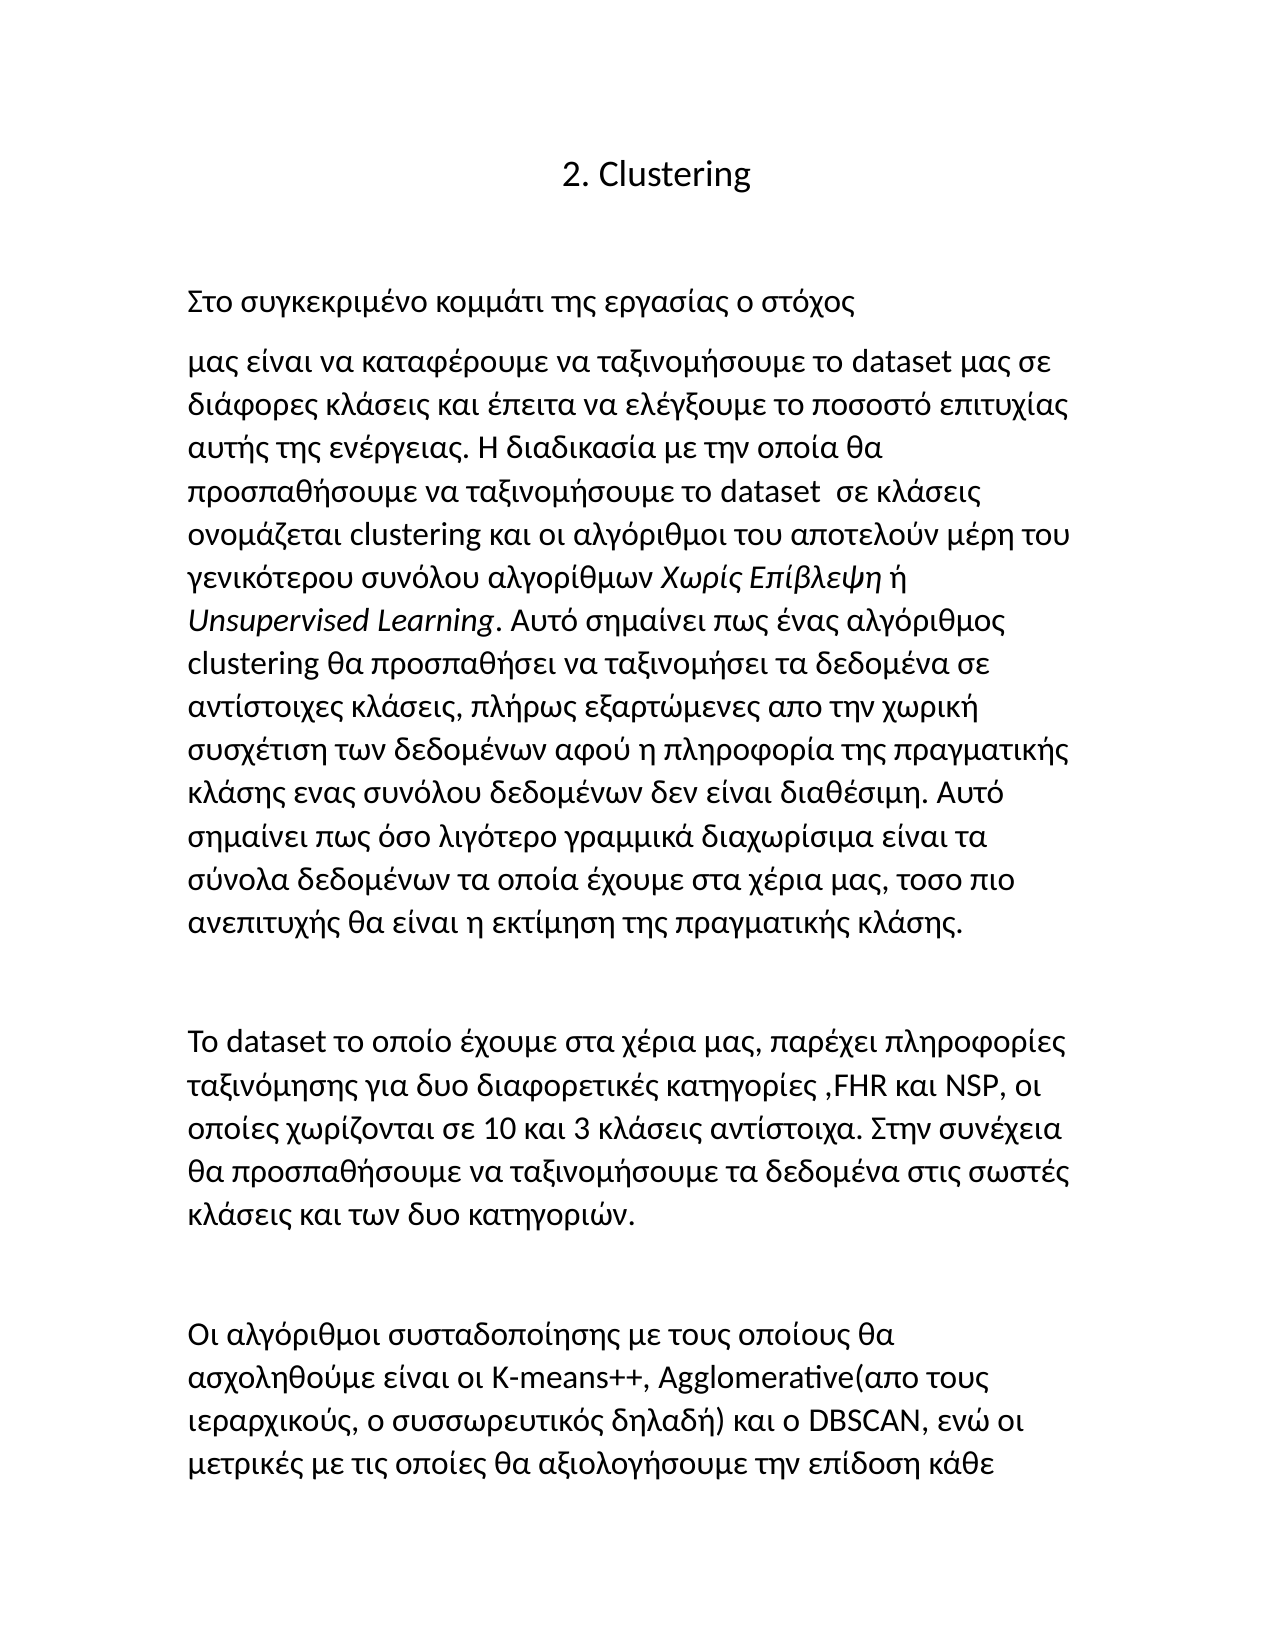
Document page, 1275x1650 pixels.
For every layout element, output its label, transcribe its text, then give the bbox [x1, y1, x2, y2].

text μας είναι να καταφέρουμε να ταξινομήσουμε το dataset μας σε διάφορες κλάσεις και έπειτα να ελέγξουμε το ποσοστό επιτυχίας αυτής της ενέργειας. Η διαδικασία με την οποία θα προσπαθήσουμε να ταξινομήσουμε το dataset σε κλάσεις ονομάζεται clustering και οι αλγόριθμοι του αποτελούν μέρη του γενικότερου συνόλου αλγορίθμων Χωρίς Επίβλεψη ή Unsupervised Learning. Αυτό σημαίνει πως ένας αλγόριθμος clustering θα προσπαθήσει να ταξινομήσει τα δεδομένα σε αντίστοιχες κλάσεις, πλήρως εξαρτώμενες απο την χωρική συσχέτιση των δεδομένων αφού η πληροφορία της πραγματικής κλάσης ενας συνόλου δεδομένων δεν είναι διαθέσιμη. Αυτό σημαίνει πως όσο λιγότερο γραμμικά διαχωρίσιμα είναι τα σύνολα δεδομένων τα οποία έχουμε στα χέρια μας, τοσο πιο ανεπιτυχής θα είναι η εκτίμηση της πραγματικής κλάσης. [187, 340, 1087, 942]
text 2. Clustering [225, 150, 1087, 196]
text Το dataset το οποίο έχουμε στα χέρια μας, παρέχει πληροφορίες ταξινόμησης για δυο διαφορετικές κατηγορίες ,FHR και NSP, οι οποίες χωρίζονται σε 10 και 3 κλάσεις αντίστοιχα. Στην συνέχεια θα προσπαθήσουμε να ταξινομήσουμε τα δεδομένα στις σωστές κλάσεις και των δυο κατηγοριών. [187, 1020, 1087, 1234]
text Στο συγκεκριμένο κομμάτι της εργασίας ο στόχος [187, 280, 1087, 321]
text Οι αλγόριθμοι συσταδοποίησης με τους οποίους θα ασχοληθούμε είναι οι K-means++, Agglomerative(απο τους ιεραρχικούς, ο συσσωρευτικός δηλαδή) και ο DBSCAN, ενώ οι μετρικές με τις οποίες θα αξιολογήσουμε την επίδοση κάθε [187, 1312, 1087, 1483]
